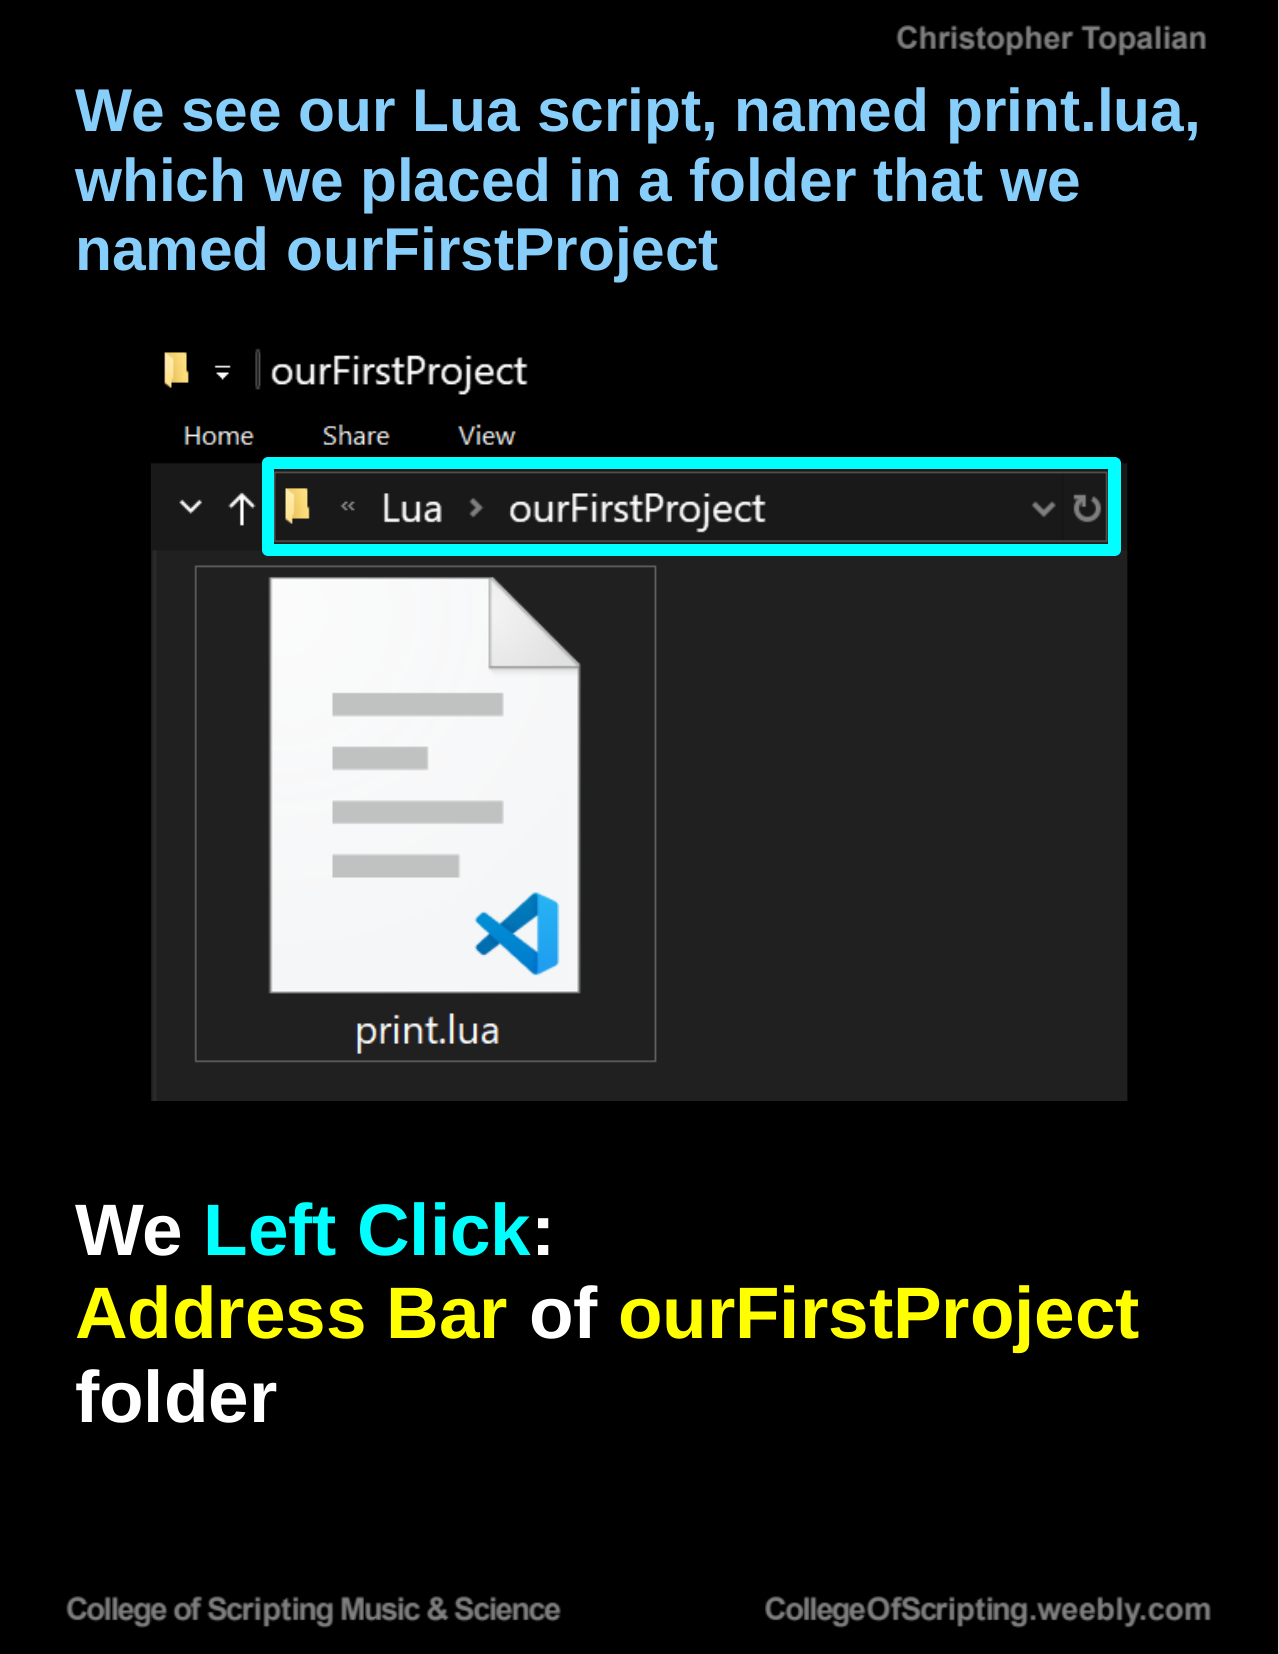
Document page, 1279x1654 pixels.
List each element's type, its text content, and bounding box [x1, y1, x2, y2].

text We Left Click: [75, 1187, 1203, 1271]
text We see our Lua script, named print.lua, which we placed in a folder that we named ourFirstProject [75, 75, 1203, 283]
text Address Bar of ourFirstProject folder [75, 1271, 1203, 1438]
picture [150, 336, 1128, 1101]
